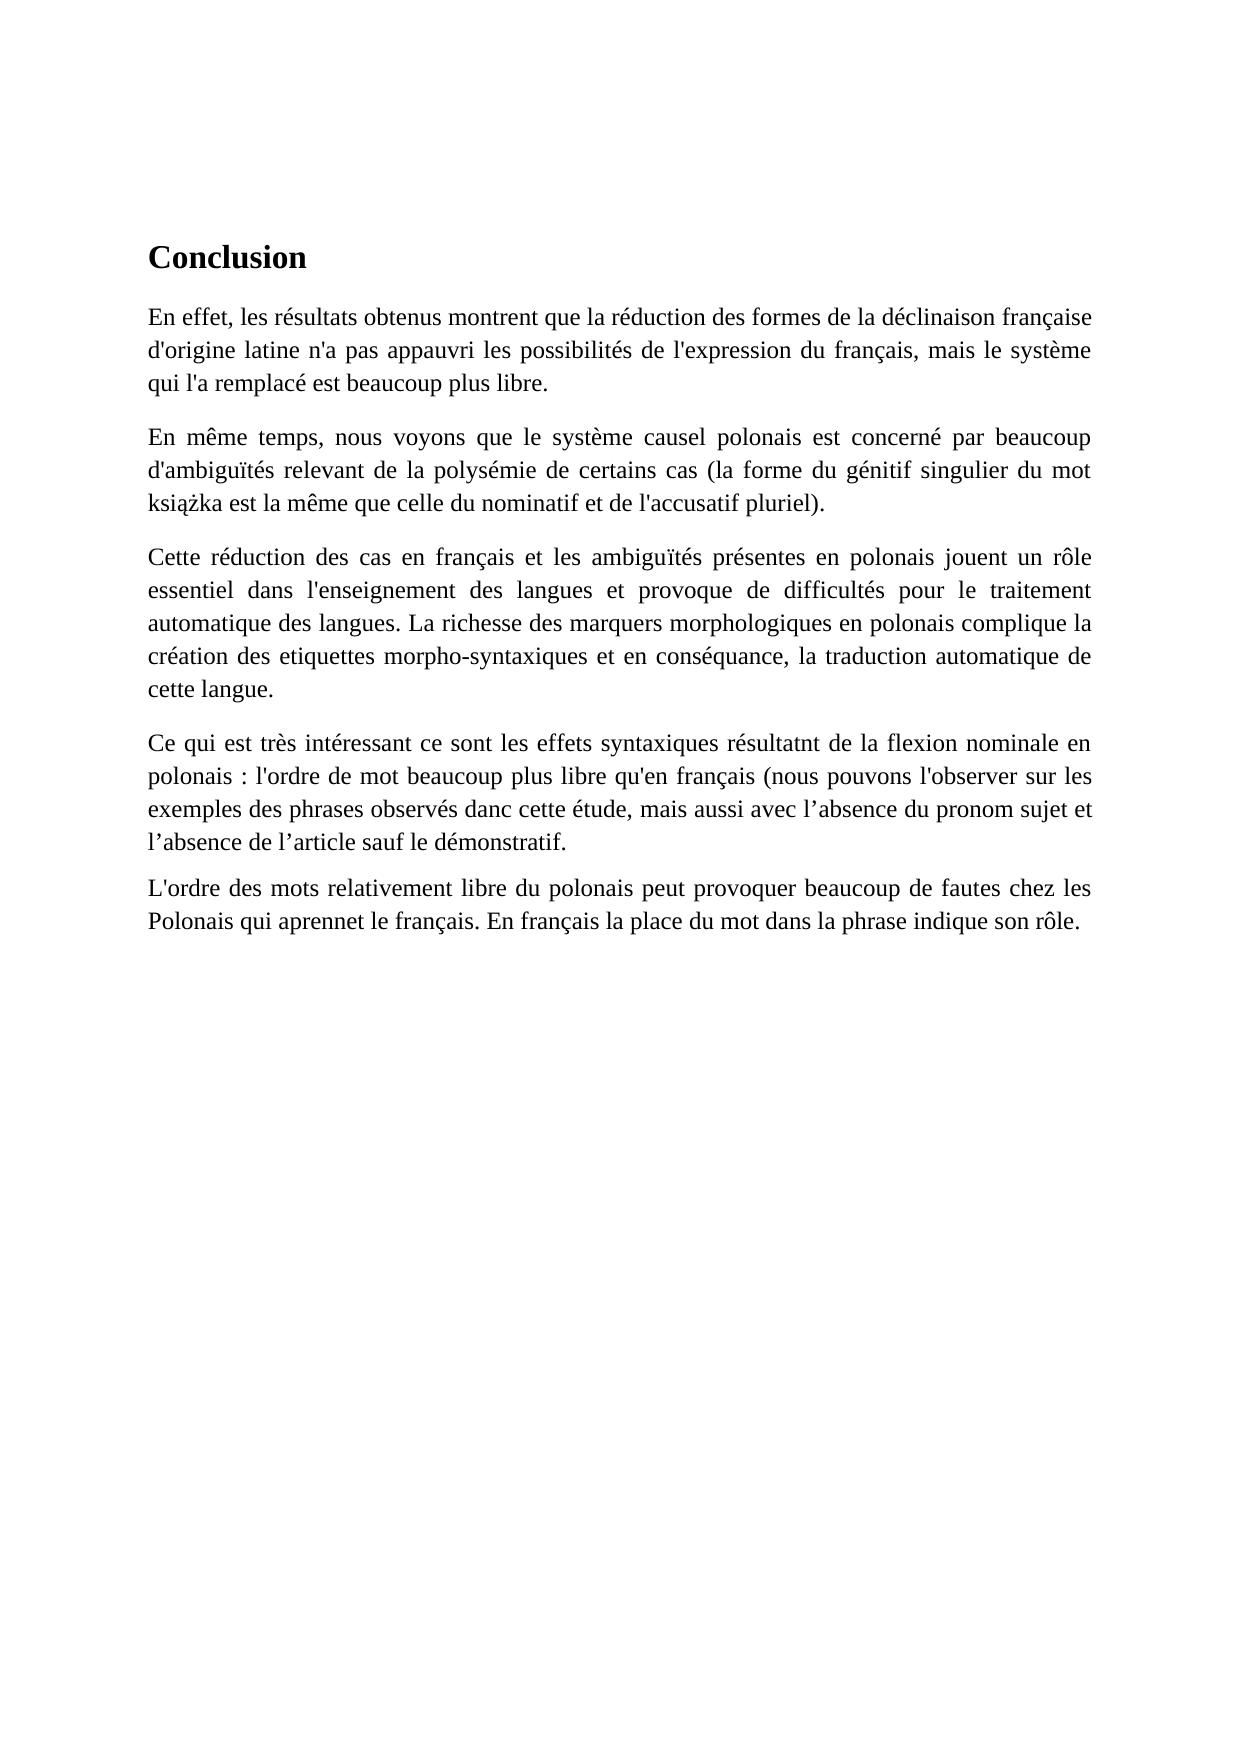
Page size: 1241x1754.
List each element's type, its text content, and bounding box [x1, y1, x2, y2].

text Conclusion [148, 237, 1093, 276]
text L'ordre des mots relativement libre du polonais peut provoquer beaucoup de fautes chez les Polonais qui aprennet le français. En français la place du mot dans la phrase indique son rôle. [148, 873, 1093, 934]
text En effet, les résultats obtenus montrent que la réduction des formes de la déclinaison française d'origine latine n'a pas appauvri les possibilités de l'expression du français, mais le système qui l'a remplacé est beaucoup plus libre. [148, 302, 1093, 397]
text Cette réduction des cas en français et les ambiguïtés présentes en polonais jouent un rôle essentiel dans l'enseignement des langues et provoque de difficultés pour le traitement automatique des langues. La richesse des marquers morphologiques en polonais complique la création des etiquettes morpho-syntaxiques et en conséquance, la traduction automatique de cette langue. [148, 542, 1093, 703]
text En même temps, nous voyons que le système causel polonais est concerné par beaucoup d'ambiguïtés relevant de la polysémie de certains cas (la forme du génitif singulier du mot książka est la même que celle du nominatif et de l'accusatif pluriel). [148, 422, 1093, 517]
text Ce qui est très intéressant ce sont les effets syntaxiques résultatnt de la flexion nominale en polonais : l'ordre de mot beaucoup plus libre qu'en français (nous pouvons l'observer sur les exemples des phrases observés danc cette étude, mais aussi avec l’absence du pronom sujet et l’absence de l’article sauf le démonstratif. [148, 728, 1093, 856]
